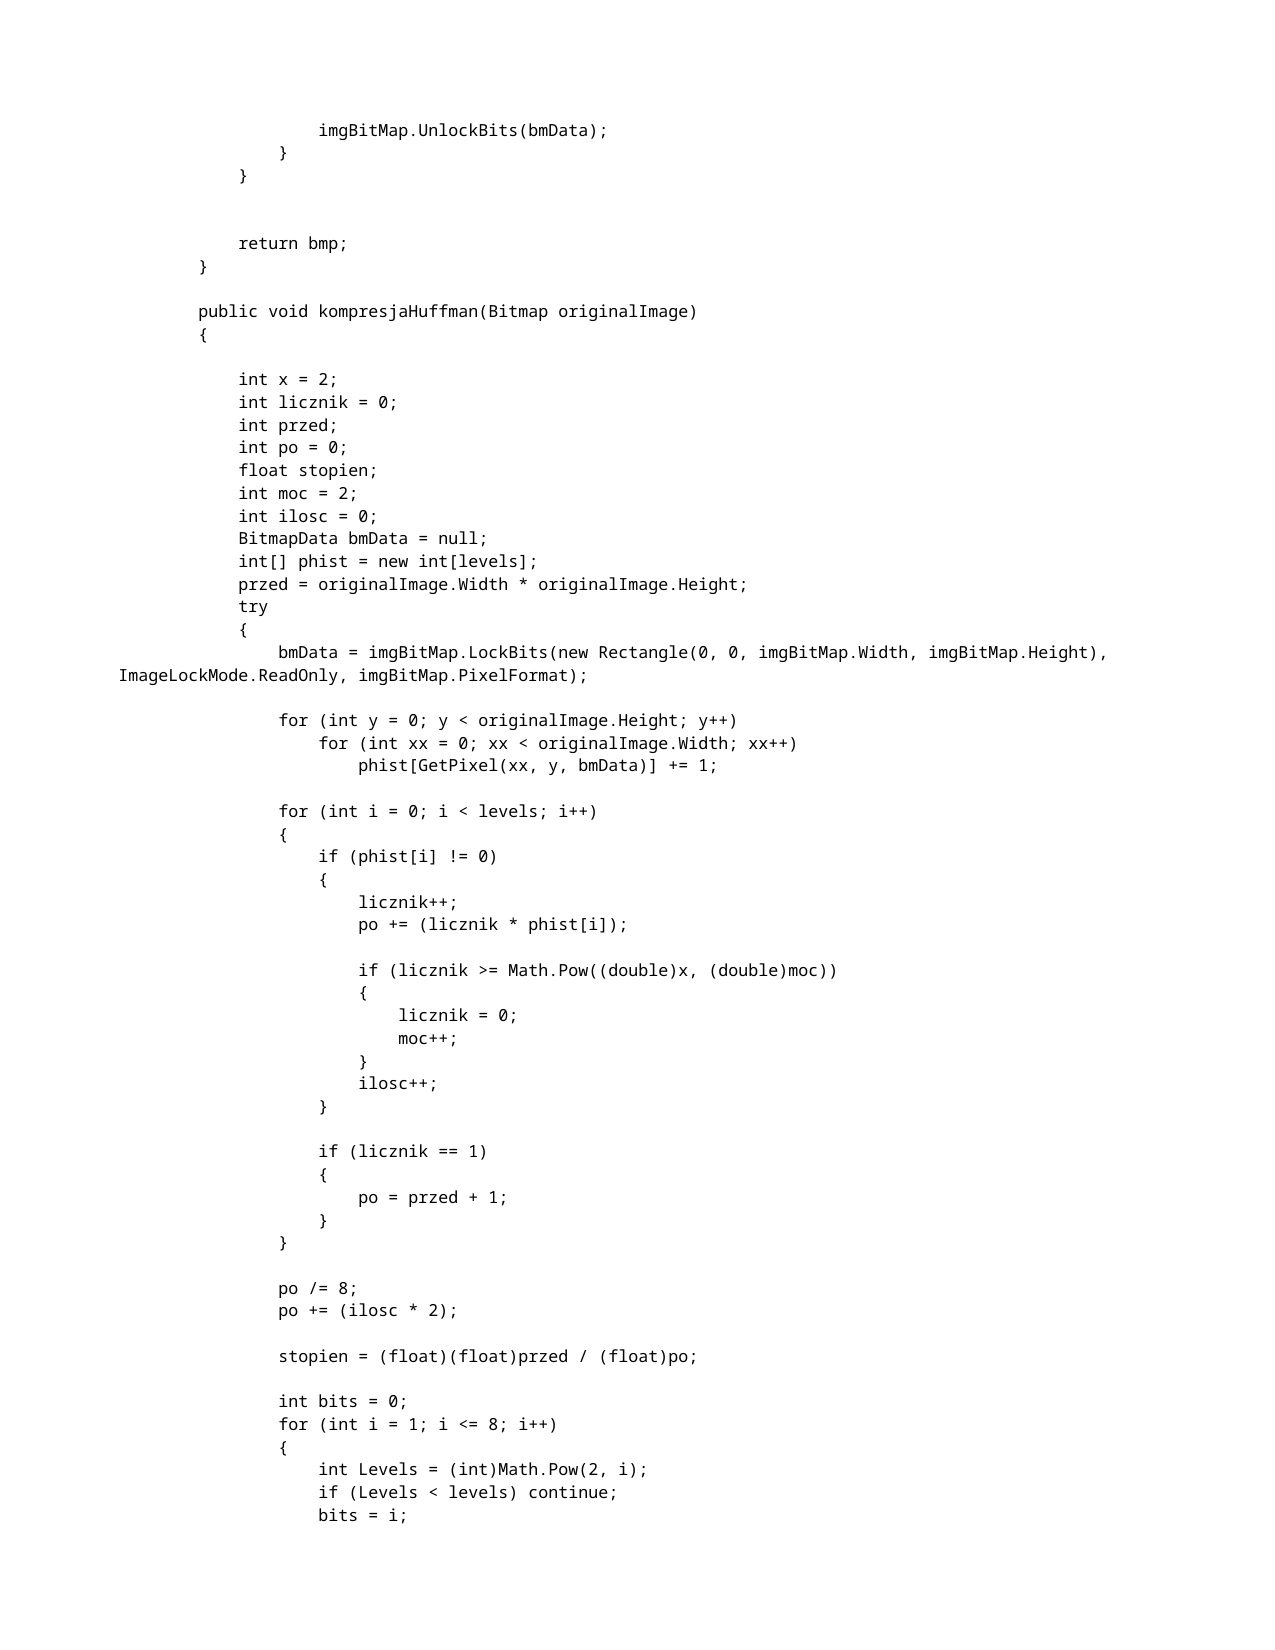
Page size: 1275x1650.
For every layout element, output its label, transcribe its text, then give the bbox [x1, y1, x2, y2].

text if (licznik >= Math.Pow((double)x, (double)moc)) [118, 958, 1157, 981]
text po += (licznik * phist[i]); [118, 913, 1157, 936]
text for (int i = 0; i < levels; i++) [118, 799, 1157, 822]
text } [118, 141, 1157, 163]
text for (int i = 1; i <= 8; i++) [118, 1412, 1157, 1435]
text } [118, 1208, 1157, 1231]
text po += (ilosc * 2); [118, 1299, 1157, 1322]
text licznik++; [118, 890, 1157, 913]
text po /= 8; [118, 1276, 1157, 1299]
text } [118, 1231, 1157, 1253]
text { [118, 322, 1157, 345]
text po = przed + 1; [118, 1185, 1157, 1208]
text { [118, 822, 1157, 845]
text try [118, 595, 1157, 618]
text przed = originalImage.Width * originalImage.Height; [118, 572, 1157, 595]
text int Levels = (int)Math.Pow(2, i); [118, 1458, 1157, 1481]
text for (int y = 0; y < originalImage.Height; y++) [118, 708, 1157, 731]
text int licznik = 0; [118, 391, 1157, 413]
text int x = 2; [118, 368, 1157, 391]
text } [118, 254, 1157, 277]
text { [118, 1435, 1157, 1458]
text int bits = 0; [118, 1390, 1157, 1412]
text bits = i; [118, 1503, 1157, 1526]
text } [118, 1049, 1157, 1072]
text return bmp; [118, 232, 1157, 254]
text int przed; [118, 413, 1157, 436]
text moc++; [118, 1026, 1157, 1049]
text int[] phist = new int[levels]; [118, 549, 1157, 572]
text if (Levels < levels) continue; [118, 1481, 1157, 1503]
text { [118, 981, 1157, 1004]
text phist[GetPixel(xx, y, bmData)] += 1; [118, 754, 1157, 777]
text int po = 0; [118, 436, 1157, 459]
text if (licznik == 1) [118, 1140, 1157, 1163]
text stopien = (float)(float)przed / (float)po; [118, 1344, 1157, 1367]
text { [118, 1163, 1157, 1185]
text if (phist[i] != 0) [118, 845, 1157, 867]
text public void kompresjaHuffman(Bitmap originalImage) [118, 300, 1157, 322]
text bmData = imgBitMap.LockBits(new Rectangle(0, 0, imgBitMap.Width, imgBitMap.Height), ImageLockMode.ReadOnly, imgBitMap.PixelFormat); [118, 640, 1157, 686]
text float stopien; [118, 459, 1157, 481]
text ilosc++; [118, 1072, 1157, 1094]
text } [118, 1094, 1157, 1117]
text for (int xx = 0; xx < originalImage.Width; xx++) [118, 731, 1157, 754]
text int ilosc = 0; [118, 504, 1157, 527]
text licznik = 0; [118, 1004, 1157, 1026]
text { [118, 867, 1157, 890]
text BitmapData bmData = null; [118, 527, 1157, 549]
text int moc = 2; [118, 481, 1157, 504]
text { [118, 618, 1157, 640]
text imgBitMap.UnlockBits(bmData); [118, 118, 1157, 141]
text } [118, 163, 1157, 186]
